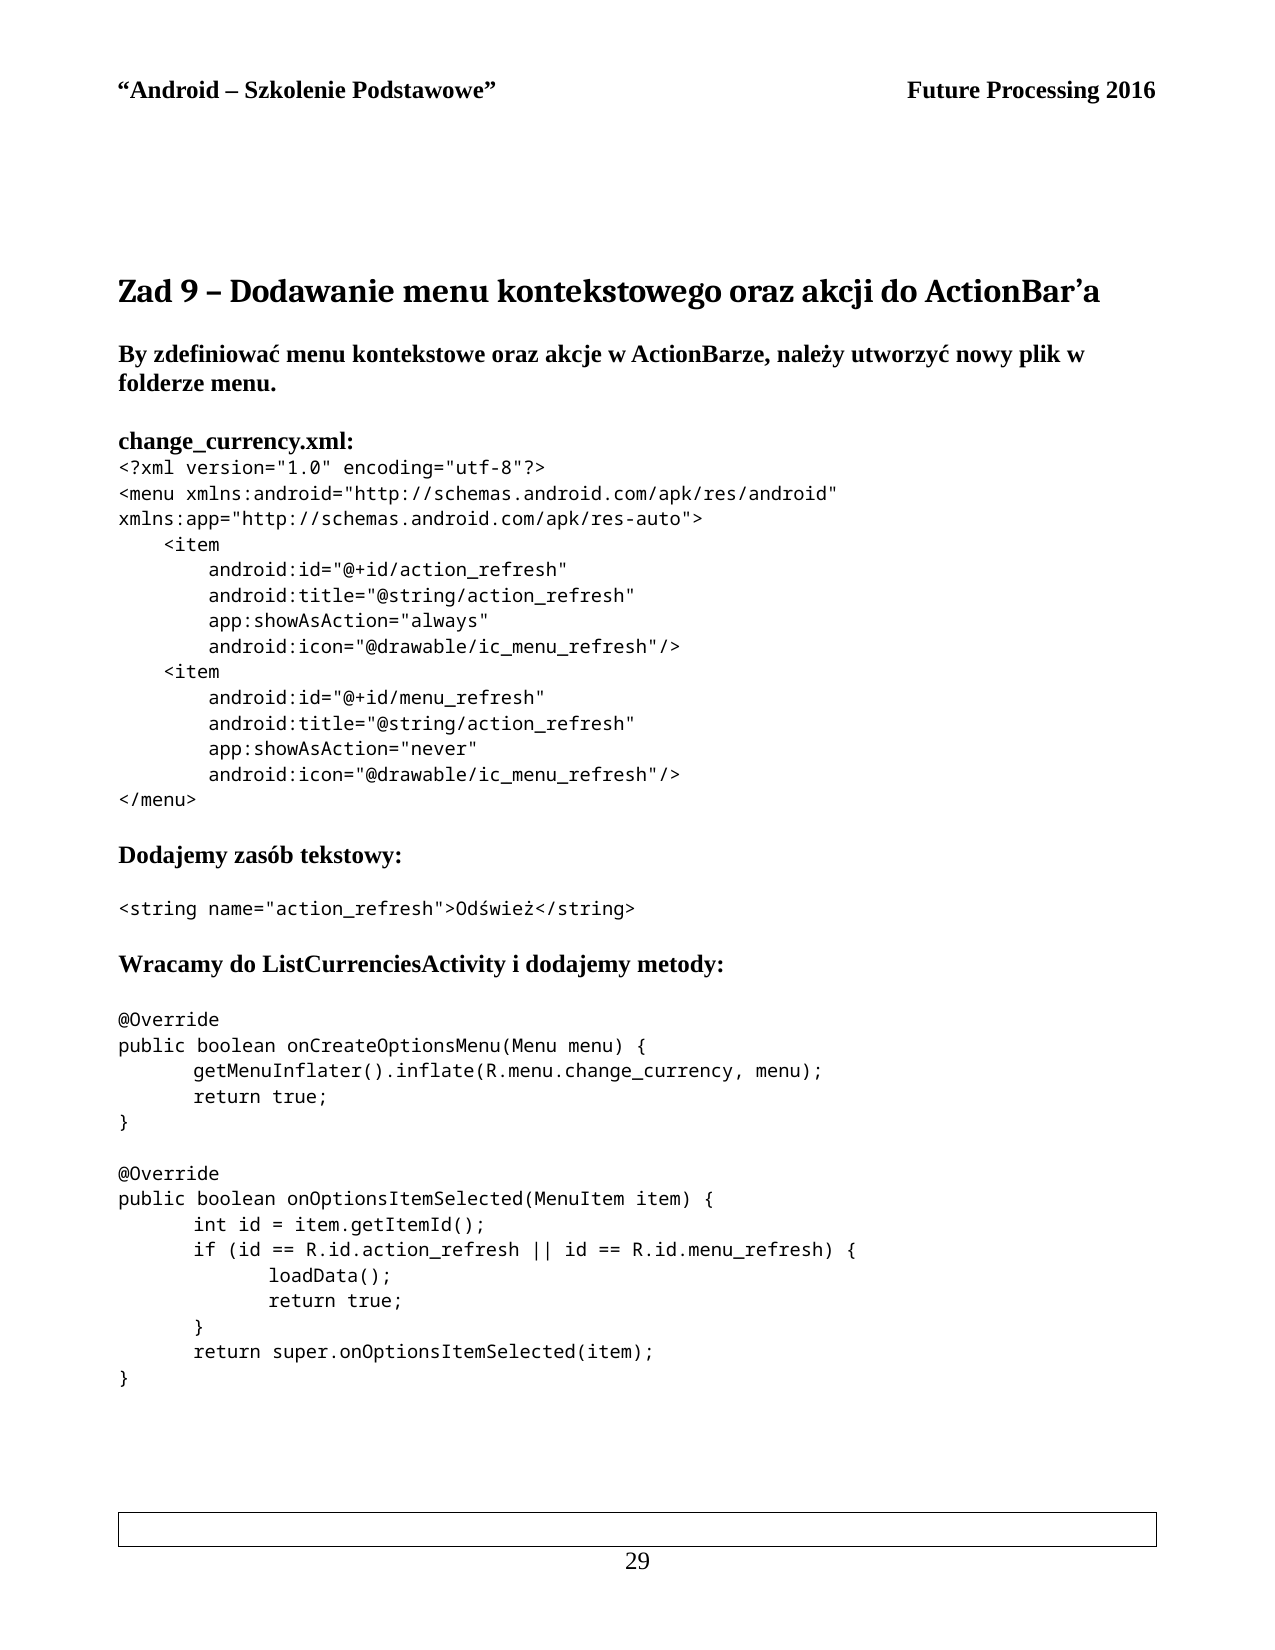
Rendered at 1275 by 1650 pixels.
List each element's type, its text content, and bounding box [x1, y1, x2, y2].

text if (id == R.id.action_refresh || id == R.id.menu_refresh) { [118, 1236, 1157, 1262]
text return super.onOptionsItemSelected(item); [118, 1338, 1157, 1364]
text Zad 9 – Dodawanie menu kontekstowego oraz akcji do ActionBar’a [118, 272, 1157, 311]
text } [118, 1364, 1157, 1389]
text <?xml version="1.0" encoding="utf-8"?> [118, 454, 1157, 480]
text By zdefiniować menu kontekstowe oraz akcje w ActionBarze, należy utworzyć nowy plik w folderze menu. [118, 339, 1157, 397]
text android:id="@+id/menu_refresh" [118, 684, 1157, 710]
text public boolean onCreateOptionsMenu(Menu menu) { [118, 1032, 1157, 1058]
text change_currency.xml: [118, 426, 1157, 454]
text android:id="@+id/action_refresh" [118, 557, 1157, 582]
text android:icon="@drawable/ic_menu_refresh"/> [118, 761, 1157, 786]
text <menu xmlns:android="http://schemas.android.com/apk/res/android" xmlns:app="http://schemas.android.com/apk/res-auto"> [118, 480, 1157, 531]
text android:title="@string/action_refresh" [118, 582, 1157, 608]
text return true; [118, 1287, 1157, 1313]
text int id = item.getItemId(); [118, 1211, 1157, 1236]
text android:icon="@drawable/ic_menu_refresh"/> [118, 633, 1157, 659]
text </menu> [118, 786, 1157, 812]
text Dodajemy zasób tekstowy: [118, 841, 1157, 869]
text @Override [118, 1007, 1157, 1032]
text } [118, 1313, 1157, 1338]
text app:showAsAction="always" [118, 608, 1157, 633]
text public boolean onOptionsItemSelected(MenuItem item) { [118, 1185, 1157, 1211]
text android:title="@string/action_refresh" [118, 710, 1157, 735]
text <string name="action_refresh">Odśwież</string> [118, 895, 1157, 920]
text return true; [118, 1083, 1157, 1109]
text <item [118, 659, 1157, 684]
text app:showAsAction="never" [118, 735, 1157, 761]
text Wracamy do ListCurrenciesActivity i dodajemy metody: [118, 949, 1157, 978]
text getMenuInflater().inflate(R.menu.change_currency, menu); [118, 1058, 1157, 1083]
text } [118, 1109, 1157, 1134]
text <item [118, 531, 1157, 557]
text loadData(); [118, 1262, 1157, 1287]
text @Override [118, 1160, 1157, 1185]
